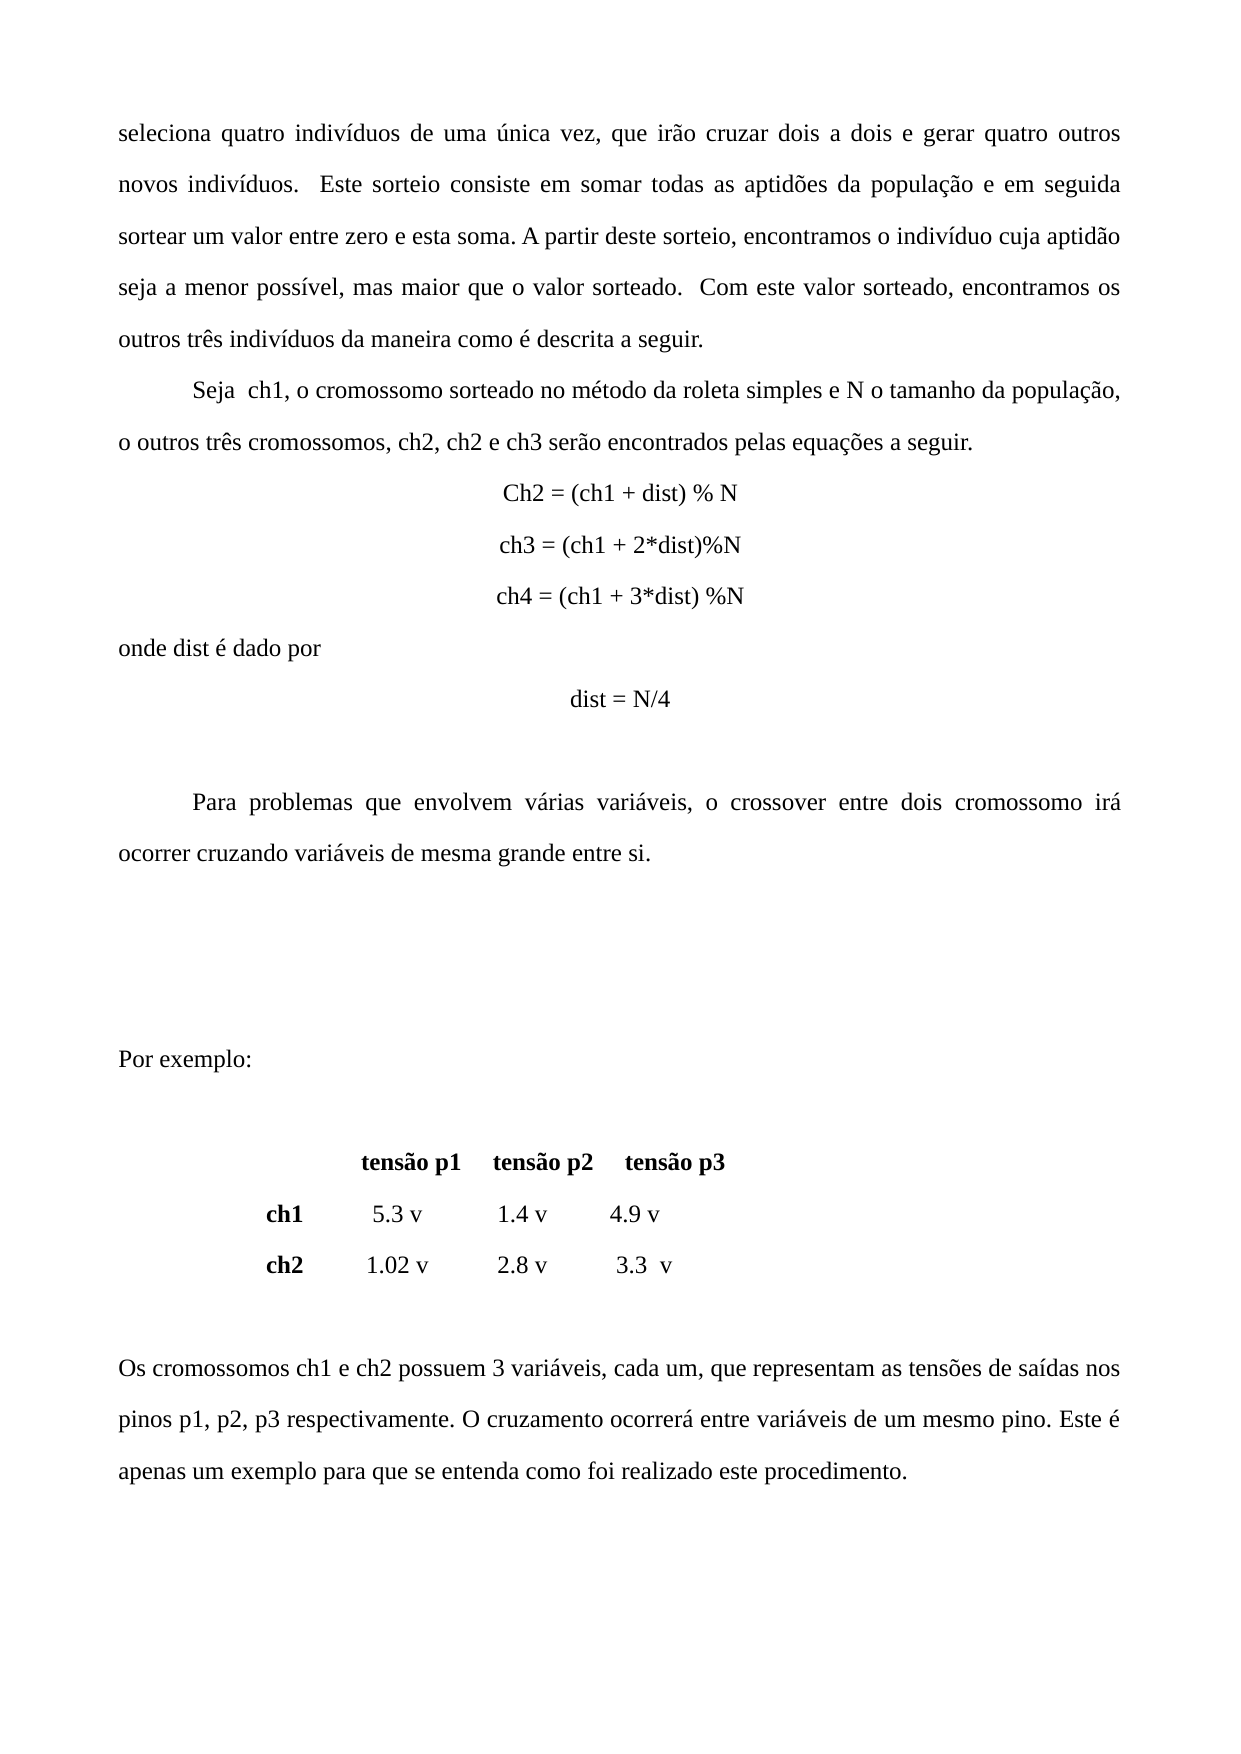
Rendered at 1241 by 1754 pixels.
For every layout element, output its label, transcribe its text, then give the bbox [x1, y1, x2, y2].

text Os cromossomos ch1 e ch2 possuem 3 variáveis, cada um, que representam as tensões de saídas nos pinos p1, p2, p3 respectivamente. O cruzamento ocorrerá entre variáveis de um mesmo pino. Este é apenas um exemplo para que se entenda como foi realizado este procedimento. [118, 1353, 1122, 1485]
text ch4 = (ch1 + 3*dist) %N [118, 581, 1122, 610]
text ch2 1.02 v 2.8 v 3.3 v [118, 1250, 1122, 1279]
text Para problemas que envolvem várias variáveis, o crossover entre dois cromossomo irá ocorrer cruzando variáveis de mesma grande entre si. [118, 787, 1122, 867]
text ch3 = (ch1 + 2*dist)%N [118, 530, 1122, 558]
text seleciona quatro indivíduos de uma única vez, que irão cruzar dois a dois e gerar quatro outros novos indivíduos. Este sorteio consiste em somar todas as aptidões da população e em seguida sortear um valor entre zero e esta soma. A partir deste sorteio, encontramos o indivíduo cuja aptidão seja a menor possível, mas maior que o valor sorteado. Com este valor sorteado, encontramos os outros três indivíduos da maneira como é descrita a seguir. [118, 118, 1122, 353]
text onde dist é dado por [118, 633, 1122, 661]
text Por exemplo: [118, 1044, 1122, 1073]
text Seja ch1, o cromossomo sorteado no método da roleta simples e N o tamanho da população, o outros três cromossomos, ch2, ch2 e ch3 serão encontrados pelas equações a seguir. [118, 375, 1122, 456]
text ch1 5.3 v 1.4 v 4.9 v [118, 1199, 1122, 1227]
text Ch2 = (ch1 + dist) % N [118, 478, 1122, 507]
text dist = N/4 [118, 684, 1122, 713]
text tensão p1 tensão p2 tensão p3 [118, 1147, 1122, 1176]
